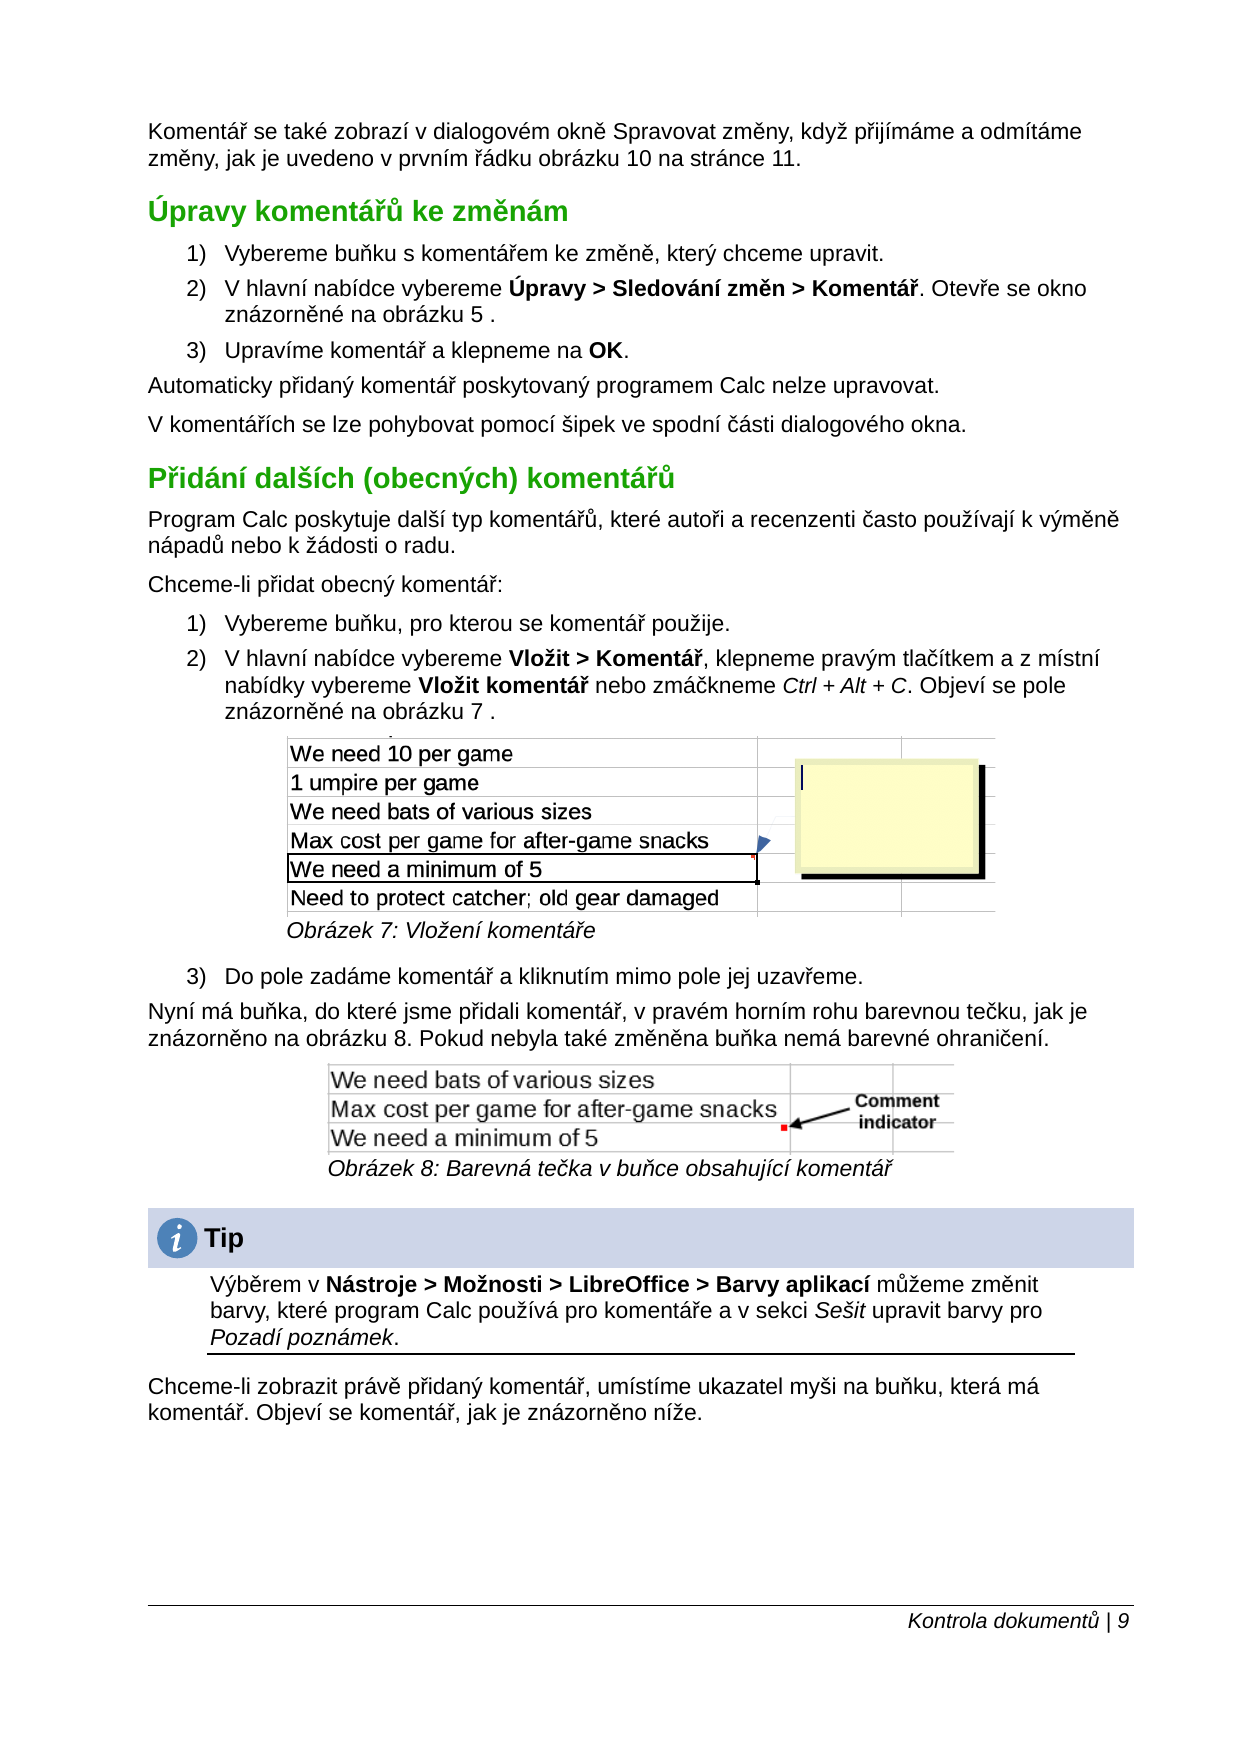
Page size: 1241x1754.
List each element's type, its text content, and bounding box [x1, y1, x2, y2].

list Do pole zadáme komentář a kliknutím mimo pole jej uzavřeme. [207, 963, 1134, 989]
text Chceme-li zobrazit právě přidaný komentář, umístíme ukazatel myši na buňku, která má komentář. Objeví se komentář, jak je znázorněno níže. [148, 1373, 1134, 1425]
text Obrázek 7: Vložení komentáře [286, 917, 996, 943]
list Vybereme buňku, pro kterou se komentář použije. [207, 610, 1134, 636]
text V komentářích se lze pohybovat pomocí šipek ve spodní části dialogového okna. [148, 411, 1134, 437]
text Program Calc poskytuje další typ komentářů, které autoři a recenzenti často používají k výměně nápadů nebo k žádosti o radu. [148, 506, 1134, 559]
text Výběrem v Nástroje > Možnosti > LibreOffice > Barvy aplikací můžeme změnit barvy, které program Calc používá pro komentáře a v sekci Sešit upravit barvy pro Pozadí poznámek. [207, 1268, 1075, 1353]
list Upravíme komentář a klepneme na OK. [207, 337, 1134, 363]
text Obrázek 8: Barevná tečka v buňce obsahující komentář [327, 1155, 954, 1181]
subtitle Úpravy komentářů ke změnám [148, 194, 1134, 228]
list V hlavní nabídce vybereme Úpravy > Sledování změn > Komentář. Otevře se okno znázorněné na obrázku 5 . [207, 275, 1134, 328]
list V hlavní nabídce vybereme Vložit > Komentář, klepneme pravým tlačítkem a z místní nabídky vybereme Vložit komentář nebo zmáčkneme Ctrl + Alt + C. Objeví se pole znázorněné na obrázku 7 . [207, 645, 1134, 724]
list Chceme-li přidat obecný komentář: [148, 571, 1134, 597]
text Automaticky přidaný komentář poskytovaný programem Calc nelze upravovat. [148, 372, 1134, 398]
text Nyní má buňka, do které jsme přidali komentář, v pravém horním rohu barevnou tečku, jak je znázorněno na obrázku 8. Pokud nebyla také změněna buňka nemá barevné ohraničení. [148, 998, 1134, 1051]
list Vybereme buňku s komentářem ke změně, který chceme upravit. [207, 240, 1134, 266]
text Komentář se také zobrazí v dialogovém okně Spravovat změny, když přijímáme a odmítáme změny, jak je uvedeno v prvním řádku obrázku 10 na stránce 11. [148, 118, 1134, 171]
picture [327, 1063, 955, 1155]
subtitle Přidání dalších (obecných) komentářů [148, 461, 1134, 494]
picture [286, 736, 996, 917]
subtitle Tip [148, 1208, 1134, 1268]
